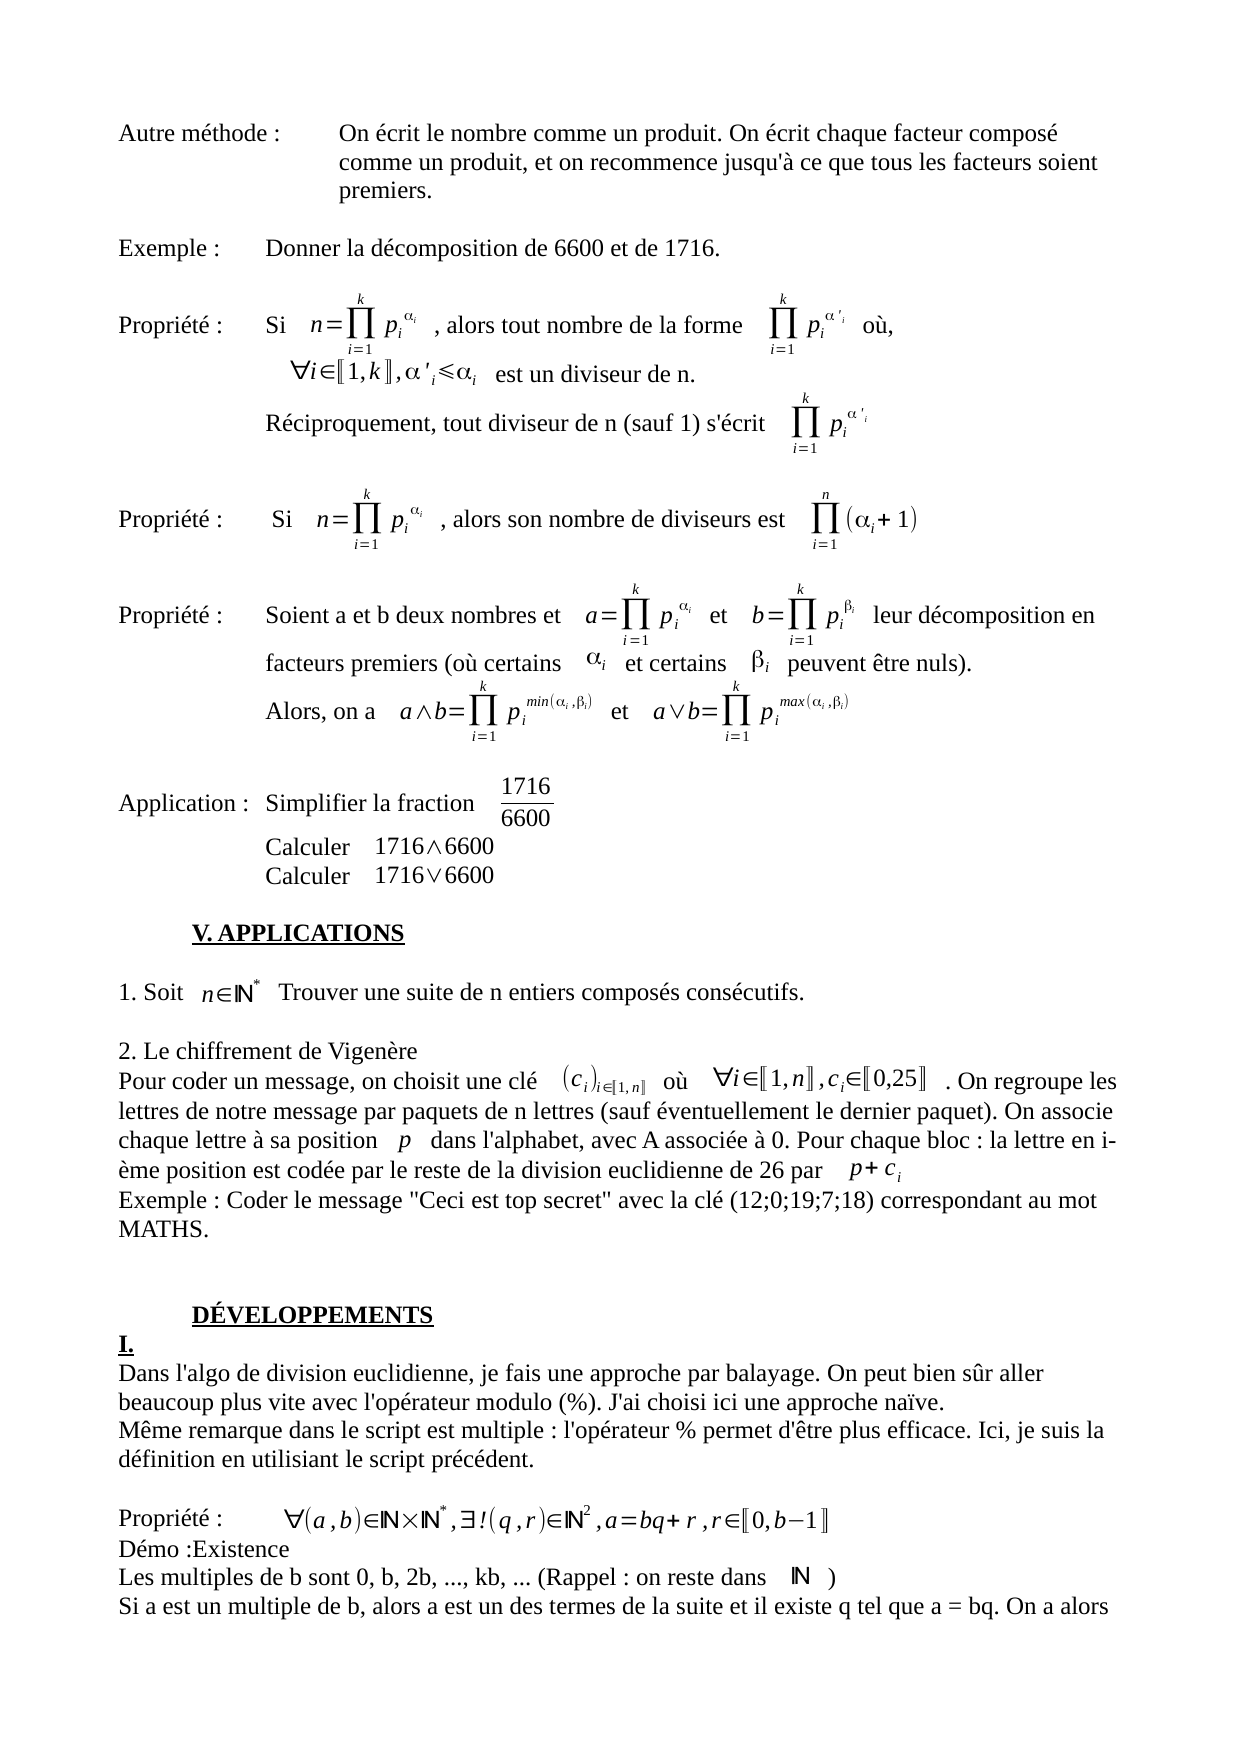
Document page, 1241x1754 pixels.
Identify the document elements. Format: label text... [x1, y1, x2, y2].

text 2. Le chiffrement de Vigenère [118, 1036, 1122, 1064]
text Exemple : Donner la décomposition de 6600 et de 1716. [118, 233, 1122, 262]
text Propriété : Soient a et b deux nombres et et leur décomposition en facteurs premiers (où certains et certains peuvent être nuls). [118, 581, 1122, 677]
text Pour coder un message, on choisit une clé où . On regroupe les lettres de notre message par paquets de n lettres (sauf éventuellement le dernier paquet). On associe chaque lettre à sa positiondans l'alphabet, avec A associée à 0. Pour chaque bloc : la lettre en i-ème position est codée par le reste de la division euclidienne de 26 par [118, 1064, 1122, 1185]
text Démo :Existence [118, 1534, 1122, 1562]
text 1. SoitTrouver une suite de n entiers composés consécutifs. [118, 976, 1122, 1007]
text Calculer [118, 861, 1122, 889]
text Propriété : [118, 1502, 1122, 1534]
text Propriété : Si , alors tout nombre de la forme où, [118, 291, 1122, 358]
text Les multiples de b sont 0, b, 2b, ..., kb, ... (Rappel : on reste dans ) [118, 1562, 1122, 1591]
text Application : Simplifier la fraction [118, 773, 1122, 832]
text Alors, on a et [118, 677, 1122, 744]
text Propriété : Si , alors son nombre de diviseurs est [118, 485, 1122, 552]
text Calculer [118, 832, 1122, 861]
text I. [118, 1329, 1122, 1358]
text Autre méthode : On écrit le nombre comme un produit. On écrit chaque facteur composé comme un produit, et on recommence jusqu'à ce que tous les facteurs soient premiers. [118, 118, 1122, 204]
text Même remarque dans le script est multiple : l'opérateur % permet d'être plus efficace. Ici, je suis la définition en utilisiant le script précédent. [118, 1415, 1122, 1473]
text Réciproquement, tout diviseur de n (sauf 1) s'écrit [118, 389, 1122, 456]
text Dans l'algo de division euclidienne, je fais une approche par balayage. On peut bien sûr aller beaucoup plus vite avec l'opérateur modulo (%). J'ai choisi ici une approche naïve. [118, 1358, 1122, 1415]
text Si a est un multiple de b, alors a est un des termes de la suite et il existe q tel que a = bq. On a alors [118, 1591, 1122, 1620]
text Exemple : Coder le message "Ceci est top secret" avec la clé (12;0;19;7;18) correspondant au mot MATHS. [118, 1185, 1122, 1243]
text est un diviseur de n. [118, 358, 1122, 389]
text V. APPLICATIONS [118, 918, 1122, 947]
text DÉVELOPPEMENTS [118, 1300, 1122, 1329]
